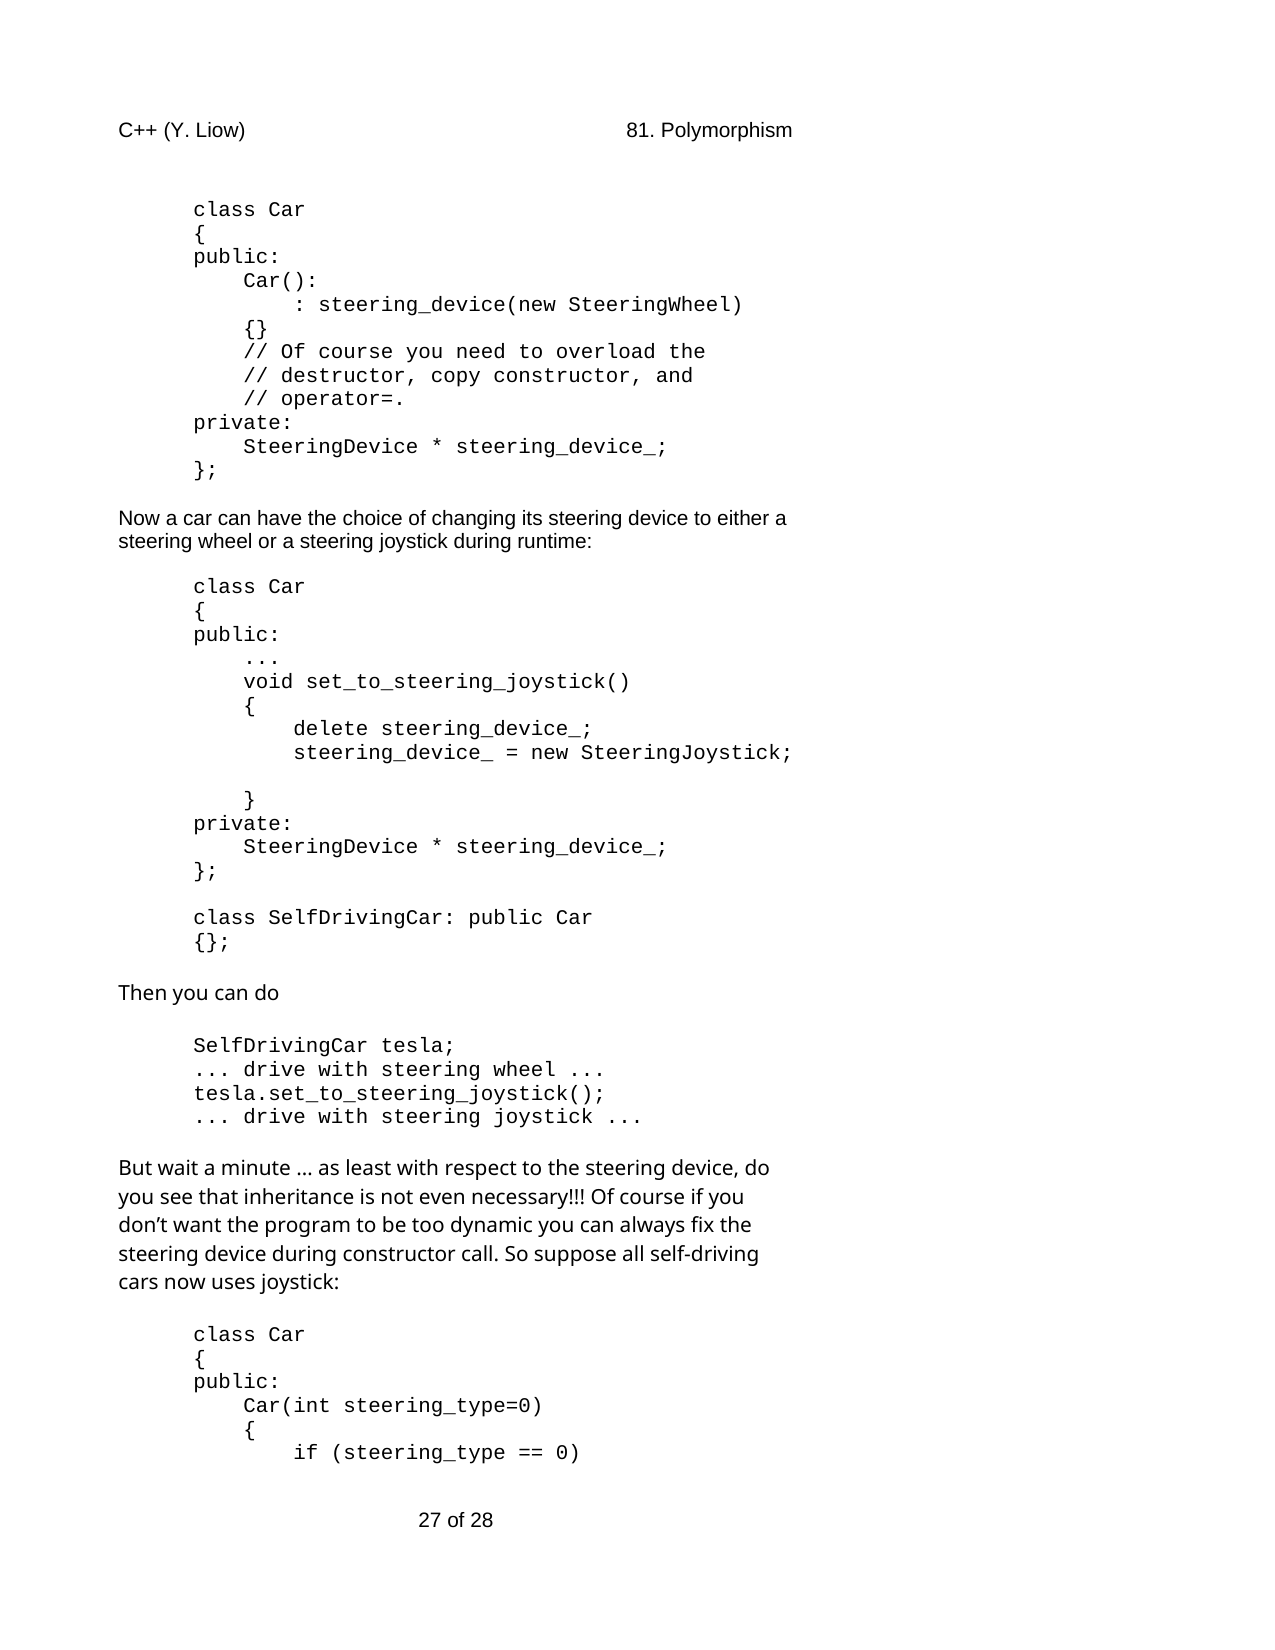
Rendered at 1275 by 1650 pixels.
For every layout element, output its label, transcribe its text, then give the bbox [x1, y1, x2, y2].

text SteeringDevice * steering_device_; [118, 436, 793, 459]
text tesla.set_to_steering_joystick(); [118, 1082, 793, 1106]
text Then you can do [118, 978, 793, 1007]
text { [118, 1348, 793, 1371]
text Now a car can have the choice of changing its steering device to either a steering wheel or a steering joystick during runtime: [118, 507, 793, 553]
text But wait a minute … as least with respect to the steering device, do you see that inheritance is not even necessary!!! Of course if you don’t want the program to be too dynamic you can always fix the steering device during constructor call. So suppose all self-driving cars now uses joystick: [118, 1153, 793, 1296]
text class Car [118, 199, 793, 223]
text }; [118, 860, 793, 884]
text public: [118, 1371, 793, 1395]
text // Of course you need to overload the // destructor, copy constructor, and [118, 341, 793, 388]
text private: [118, 813, 793, 836]
text ... drive with steering wheel ... [118, 1059, 793, 1082]
text steering_device_ = new SteeringJoystick; [118, 742, 793, 789]
text ... [118, 647, 793, 671]
text delete steering_device_; [118, 718, 793, 742]
text public: [118, 247, 793, 270]
text SteeringDevice * steering_device_; [118, 836, 793, 860]
text SelfDrivingCar tesla; [118, 1035, 793, 1059]
text if (steering_type == 0) [118, 1442, 793, 1466]
text ... drive with steering joystick ... [118, 1106, 793, 1130]
text {} [118, 317, 793, 341]
text { [118, 600, 793, 624]
text {}; [118, 931, 793, 955]
text { [118, 1419, 793, 1442]
text void set_to_steering_joystick() [118, 671, 793, 694]
text // operator=. [118, 388, 793, 412]
text Car(): [118, 270, 793, 294]
text } [118, 789, 793, 813]
text : steering_device(new SteeringWheel) [118, 294, 793, 317]
text }; [118, 459, 793, 483]
text class Car [118, 1324, 793, 1348]
text class Car [118, 576, 793, 600]
text public: [118, 624, 793, 647]
text Car(int steering_type=0) [118, 1395, 793, 1419]
text class SelfDrivingCar: public Car [118, 907, 793, 931]
text { [118, 694, 793, 718]
text { [118, 223, 793, 247]
text private: [118, 412, 793, 436]
